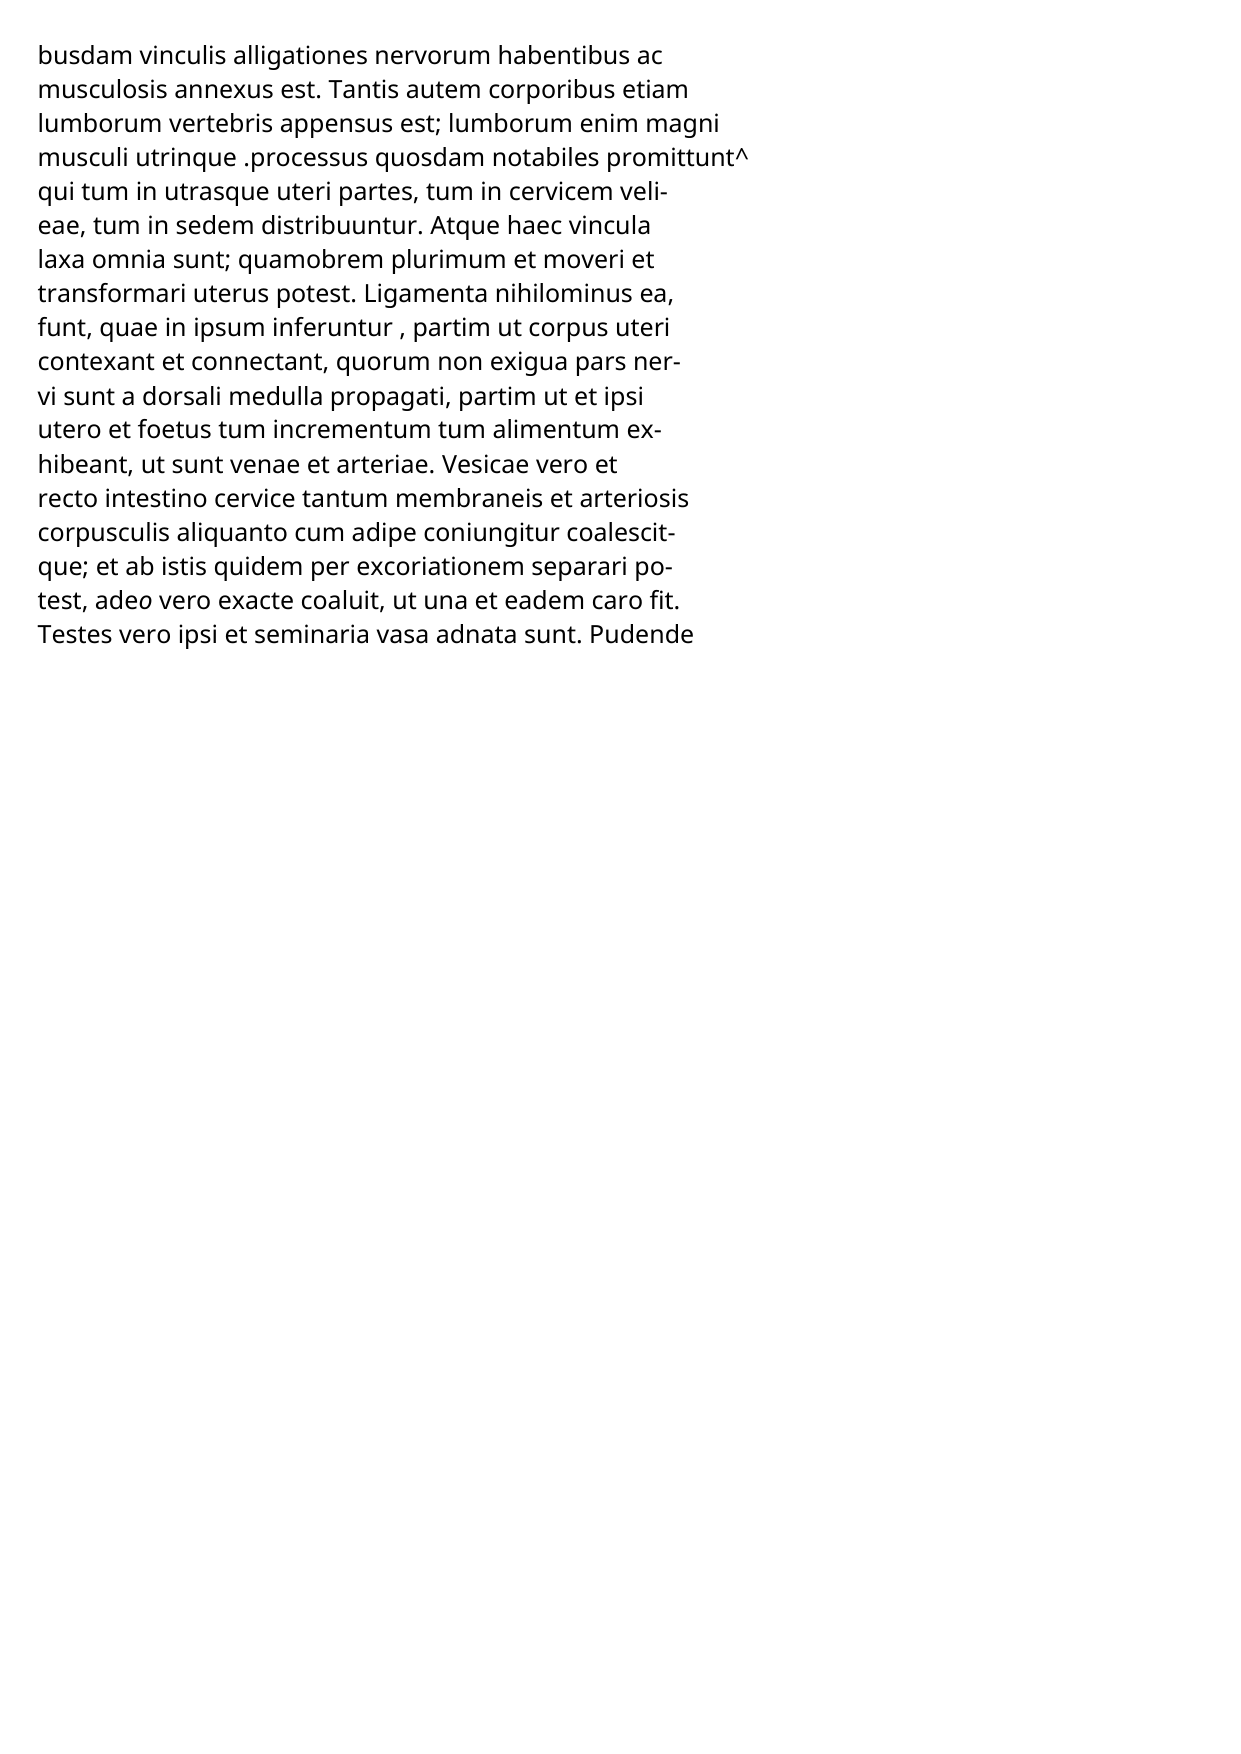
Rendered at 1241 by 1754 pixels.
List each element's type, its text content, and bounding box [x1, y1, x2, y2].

text corpusculis aliquanto cum adipe coniungitur coalescit- que; et ab istis quidem per excoriationem separari po- test, adeo vero exacte coaluit, ut una et eadem caro fit. Testes vero ipsi et seminaria vasa adnata sunt. Pudende [37, 514, 1203, 651]
text busdam vinculis alligationes nervorum habentibus ac musculosis annexus est. Tantis autem corporibus etiam lumborum vertebris appensus est; lumborum enim magni musculi utrinque .processus quosdam notabiles promittunt^ qui tum in utrasque uteri partes, tum in cervicem veli- eae, tum in sedem distribuuntur. Atque haec vincula laxa omnia sunt; quamobrem plurimum et moveri et transformari uterus potest. Ligamenta nihilominus ea, funt, quae in ipsum inferuntur , partim ut corpus uteri contexant et connectant, quorum non exigua pars ner- vi sunt a dorsali medulla propagati, partim ut et ipsi utero et foetus tum incrementum tum alimentum ex- hibeant, ut sunt venae et arteriae. Vesicae vero et recto intestino cervice tantum membraneis et arteriosis [37, 37, 1203, 514]
